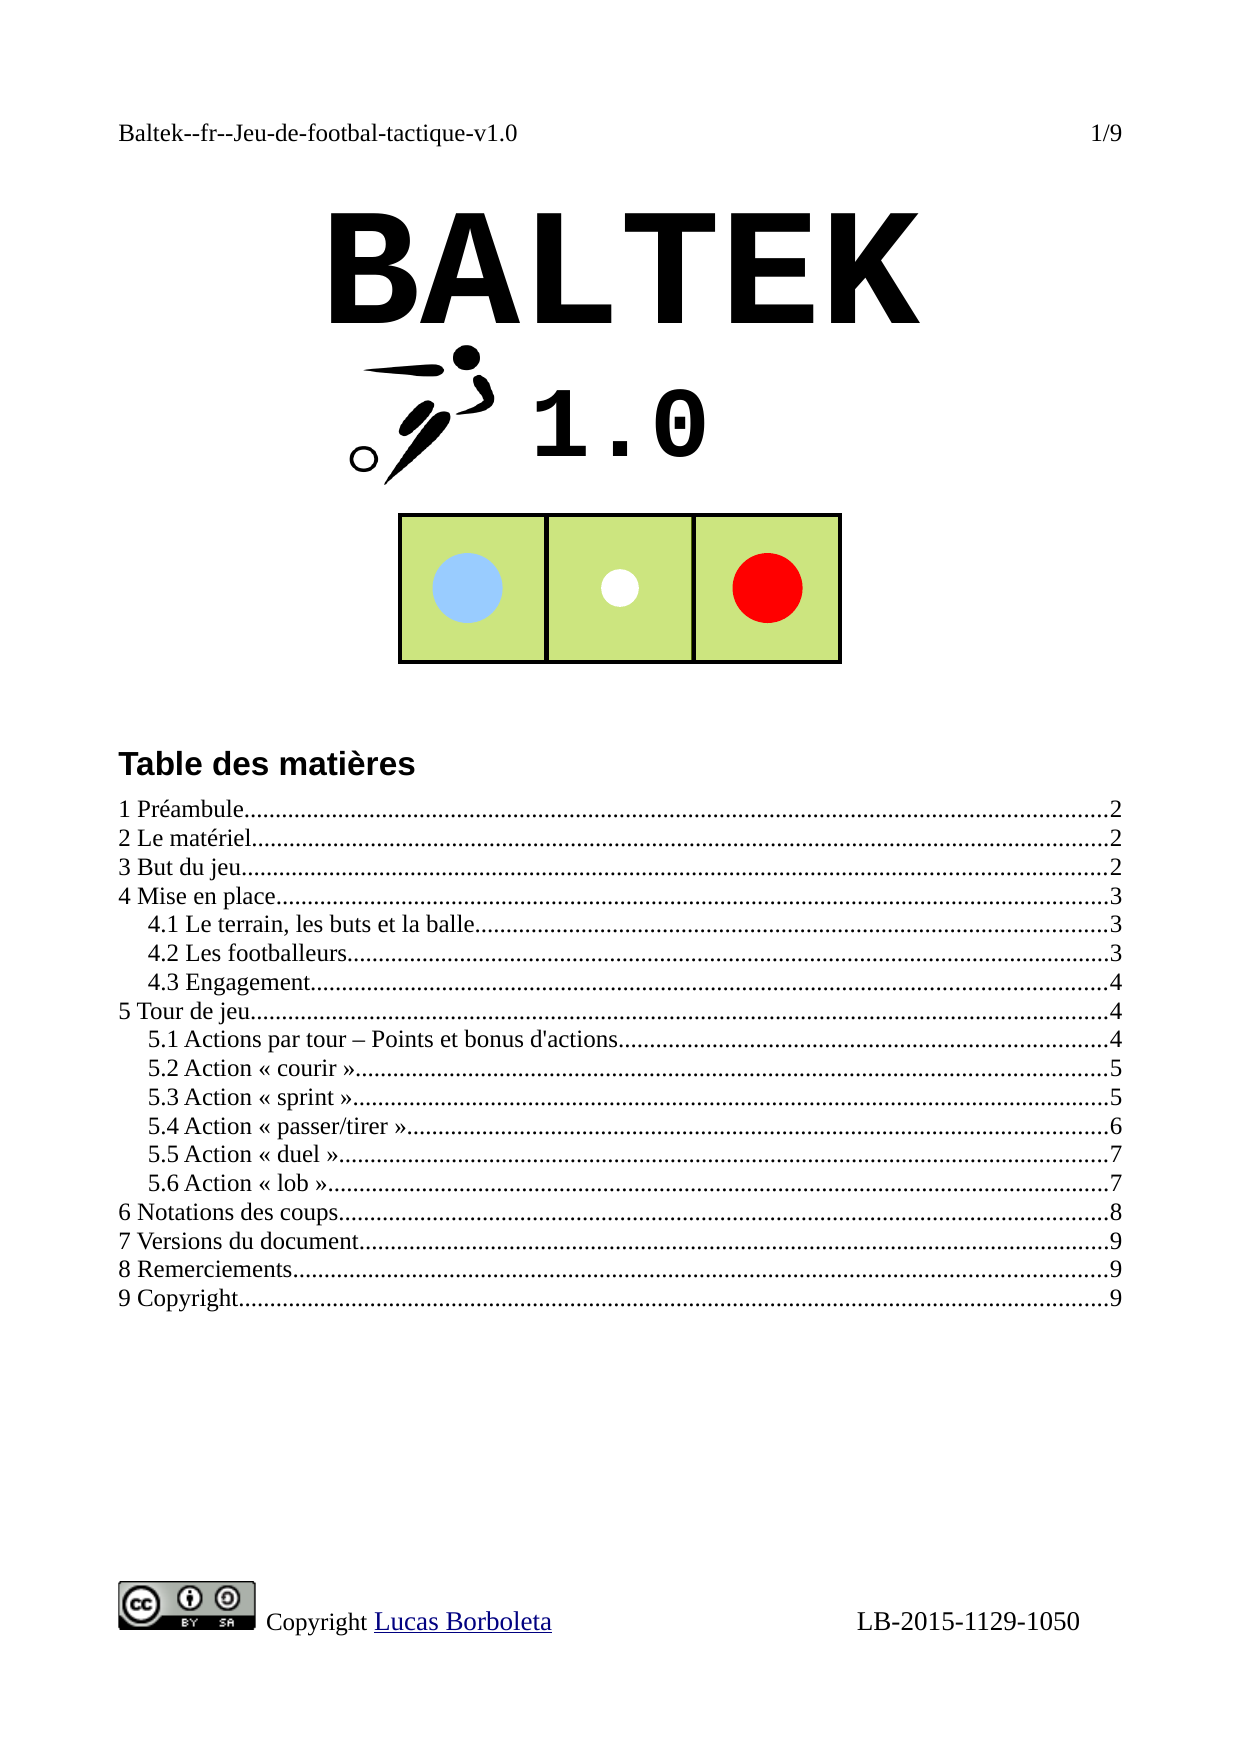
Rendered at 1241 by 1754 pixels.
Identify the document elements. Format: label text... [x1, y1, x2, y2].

picture [118, 1581, 256, 1630]
text 2 Le matériel 2 [118, 823, 1122, 852]
text 6 Notations des coups 8 [118, 1197, 1122, 1226]
subtitle Table des matières [118, 744, 1122, 782]
text 5 Tour de jeu 4 [118, 996, 1122, 1024]
text 4.1 Le terrain, les buts et la balle 3 [148, 909, 1122, 938]
text 5.5 Action « duel » 7 [148, 1139, 1122, 1168]
text 5.3 Action « sprint » 5 [148, 1082, 1122, 1111]
text 9 Copyright 9 [118, 1283, 1122, 1312]
text 8 Remerciements 9 [118, 1254, 1122, 1283]
text 5.4 Action « passer/tirer » 6 [148, 1111, 1122, 1139]
text 5.2 Action « courir » 5 [148, 1053, 1122, 1082]
text 5.6 Action « lob » 7 [148, 1168, 1122, 1197]
text 4.3 Engagement 4 [148, 967, 1122, 996]
text 3 But du jeu 2 [118, 852, 1122, 881]
text 4.2 Les footballeurs 3 [148, 938, 1122, 967]
text 4 Mise en place 3 [118, 881, 1122, 909]
text 5.1 Actions par tour – Points et bonus d'actions 4 [148, 1024, 1122, 1053]
text 1 Préambule 2 [118, 794, 1122, 823]
text 7 Versions du document 9 [118, 1226, 1122, 1254]
picture [330, 329, 515, 499]
